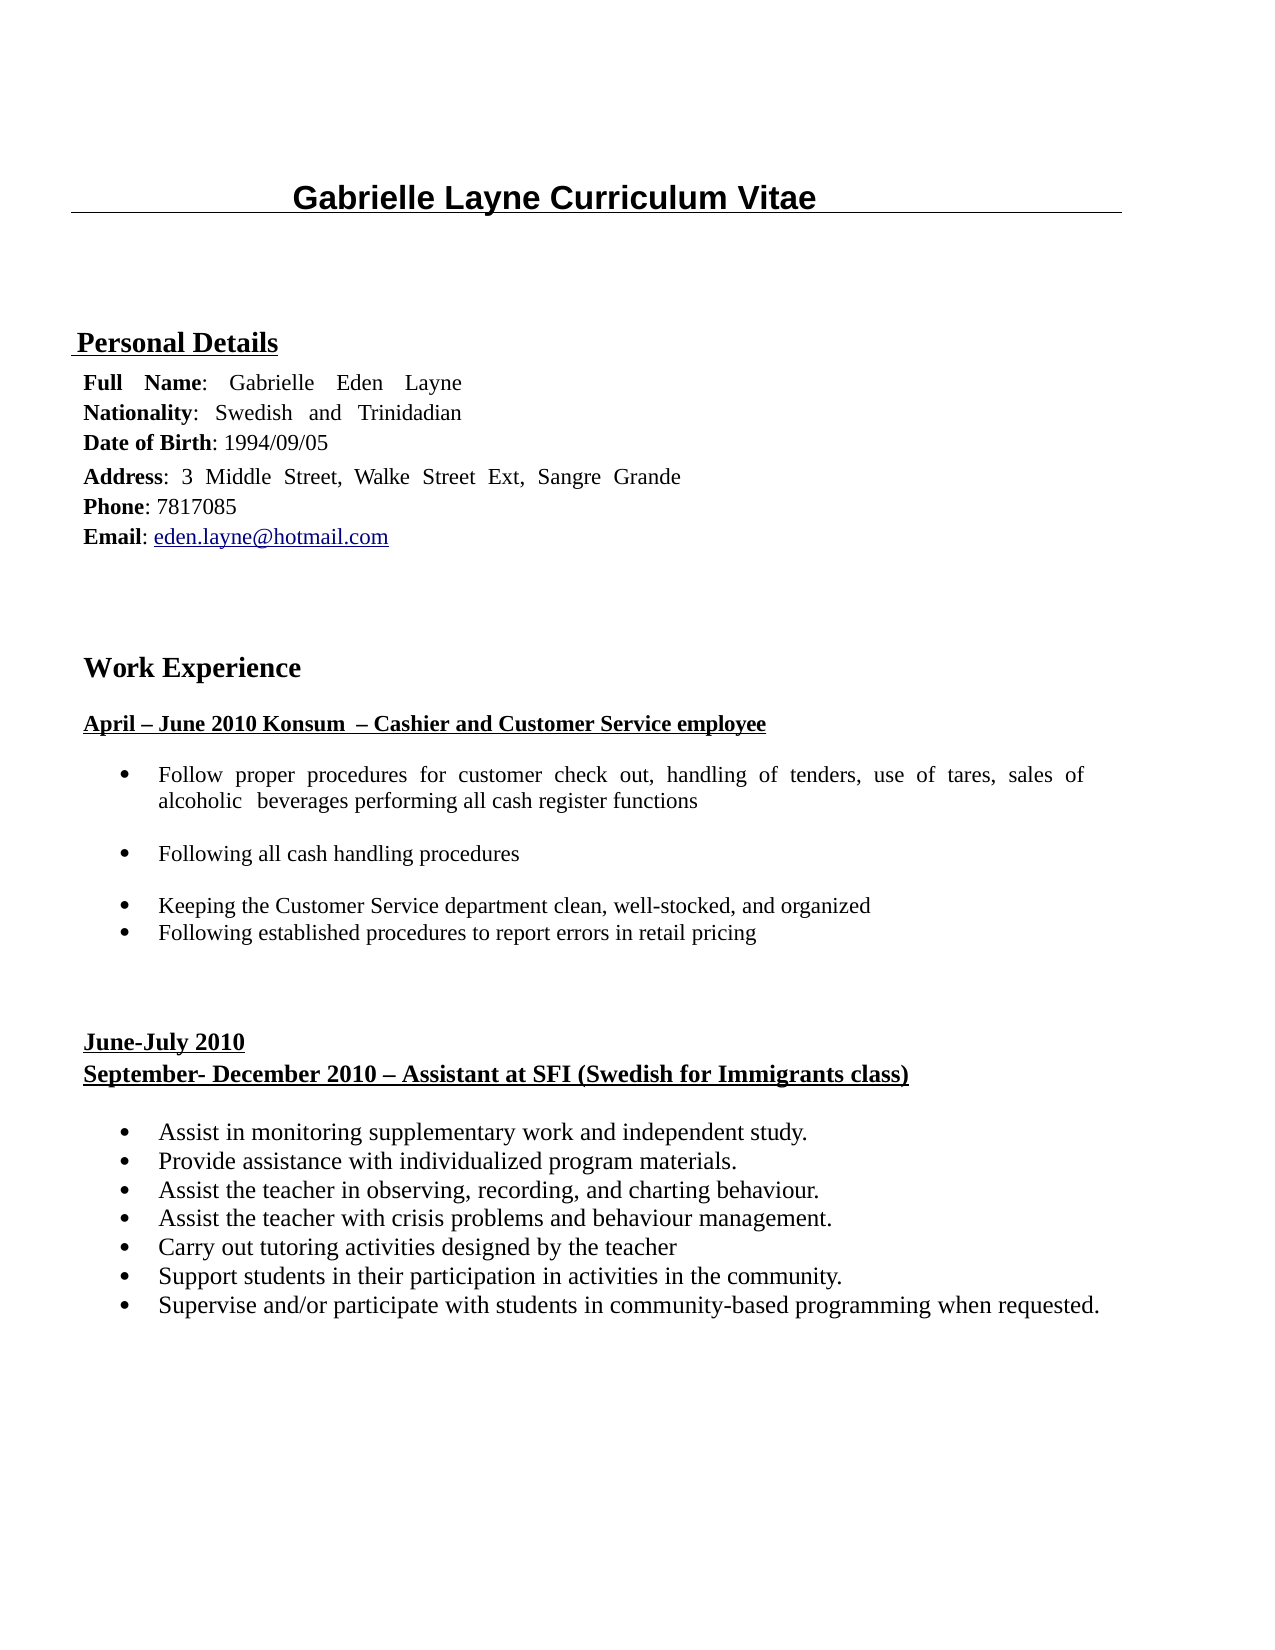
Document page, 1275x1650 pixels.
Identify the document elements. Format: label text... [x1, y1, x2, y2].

text September- December 2010 – Assistant at SFI (Swedish for Immigrants class) [83, 1059, 1123, 1088]
list Follow proper procedures for customer check out, handling of tenders, use of tares, sales of alcoholic beverages performing all cash register functions [121, 761, 1085, 813]
list Provide assistance with individualized program materials. [121, 1146, 1123, 1175]
list Assist the teacher with crisis problems and behaviour management. [121, 1203, 1123, 1232]
list Carry out tutoring activities designed by the teacher [121, 1232, 1123, 1261]
text Personal Details [71, 326, 1123, 359]
list Supervise and/or participate with students in community-based programming when requested. [121, 1290, 1123, 1318]
text Full Name: Gabrielle Eden Layne Nationality: Swedish and Trinidadian Date of Birth: 1994/09/05 [83, 369, 462, 456]
list Keeping the Customer Service department clean, well-stocked, and organized [121, 893, 1123, 919]
list Support students in their participation in activities in the community. [121, 1261, 1123, 1290]
text Email: eden.layne@hotmail.com [83, 523, 1123, 549]
subtitle Gabrielle Layne Curriculum Vitae [71, 178, 1123, 217]
list Assist in monitoring supplementary work and independent study. [121, 1117, 1123, 1146]
text June-July 2010 [83, 1027, 1123, 1055]
subtitle Work Experience [83, 650, 1085, 684]
text Address: 3 Middle Street, Walke Street Ext, Sangre Grande Phone: 7817085 [83, 463, 681, 519]
list Assist the teacher in observing, recording, and charting behaviour. [121, 1175, 1123, 1203]
list Following established procedures to report errors in retail pricing [121, 919, 1123, 945]
text April – June 2010 Konsum – Cashier and Customer Service employee [83, 710, 1085, 736]
list Following all cash handling procedures [121, 840, 1123, 866]
